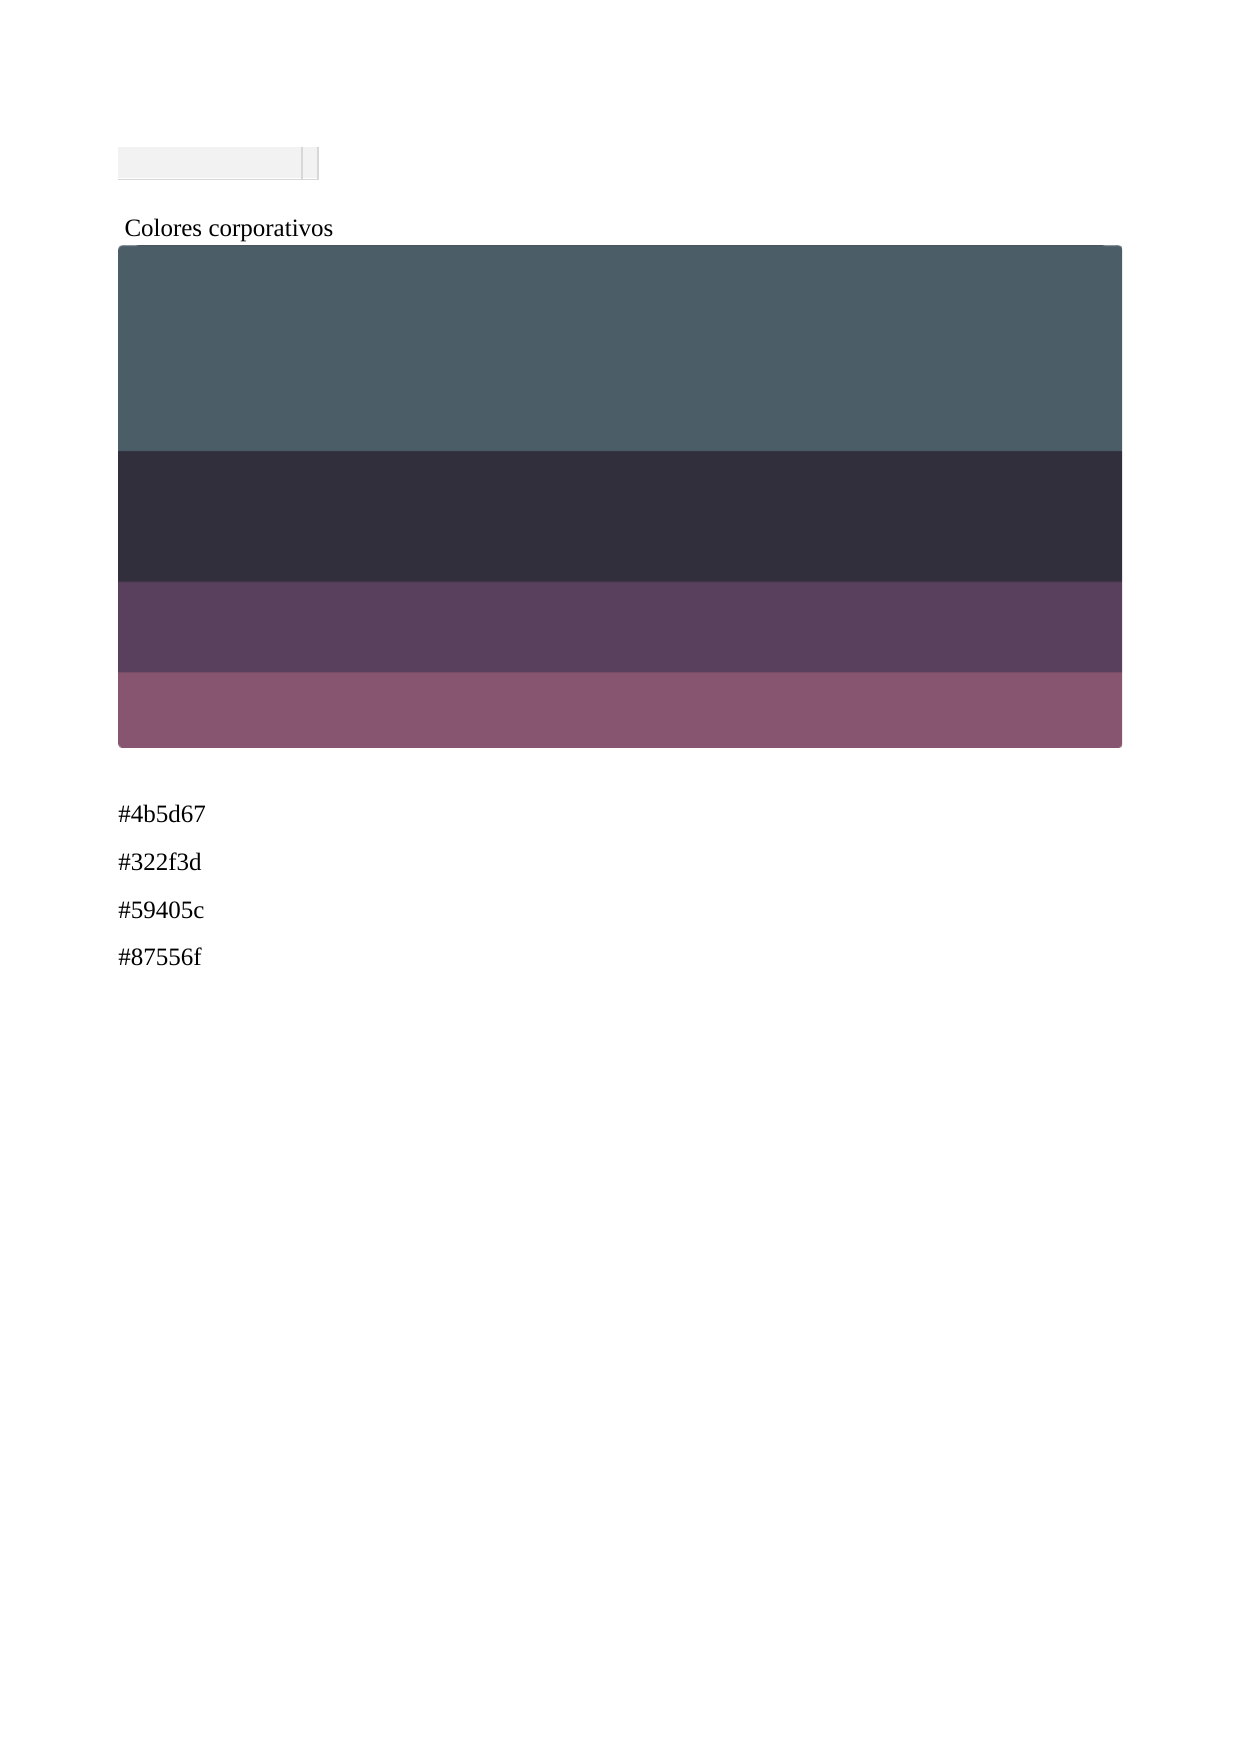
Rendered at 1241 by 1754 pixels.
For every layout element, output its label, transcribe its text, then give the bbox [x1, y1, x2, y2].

text #4b5d67 [118, 799, 1122, 828]
picture [118, 245, 1123, 748]
text #59405c [118, 895, 1122, 923]
text #87556f [118, 942, 1122, 971]
table_header [118, 147, 301, 178]
text Colores corporativos [118, 180, 1122, 242]
text #322f3d [118, 847, 1122, 876]
table_header [303, 147, 317, 178]
